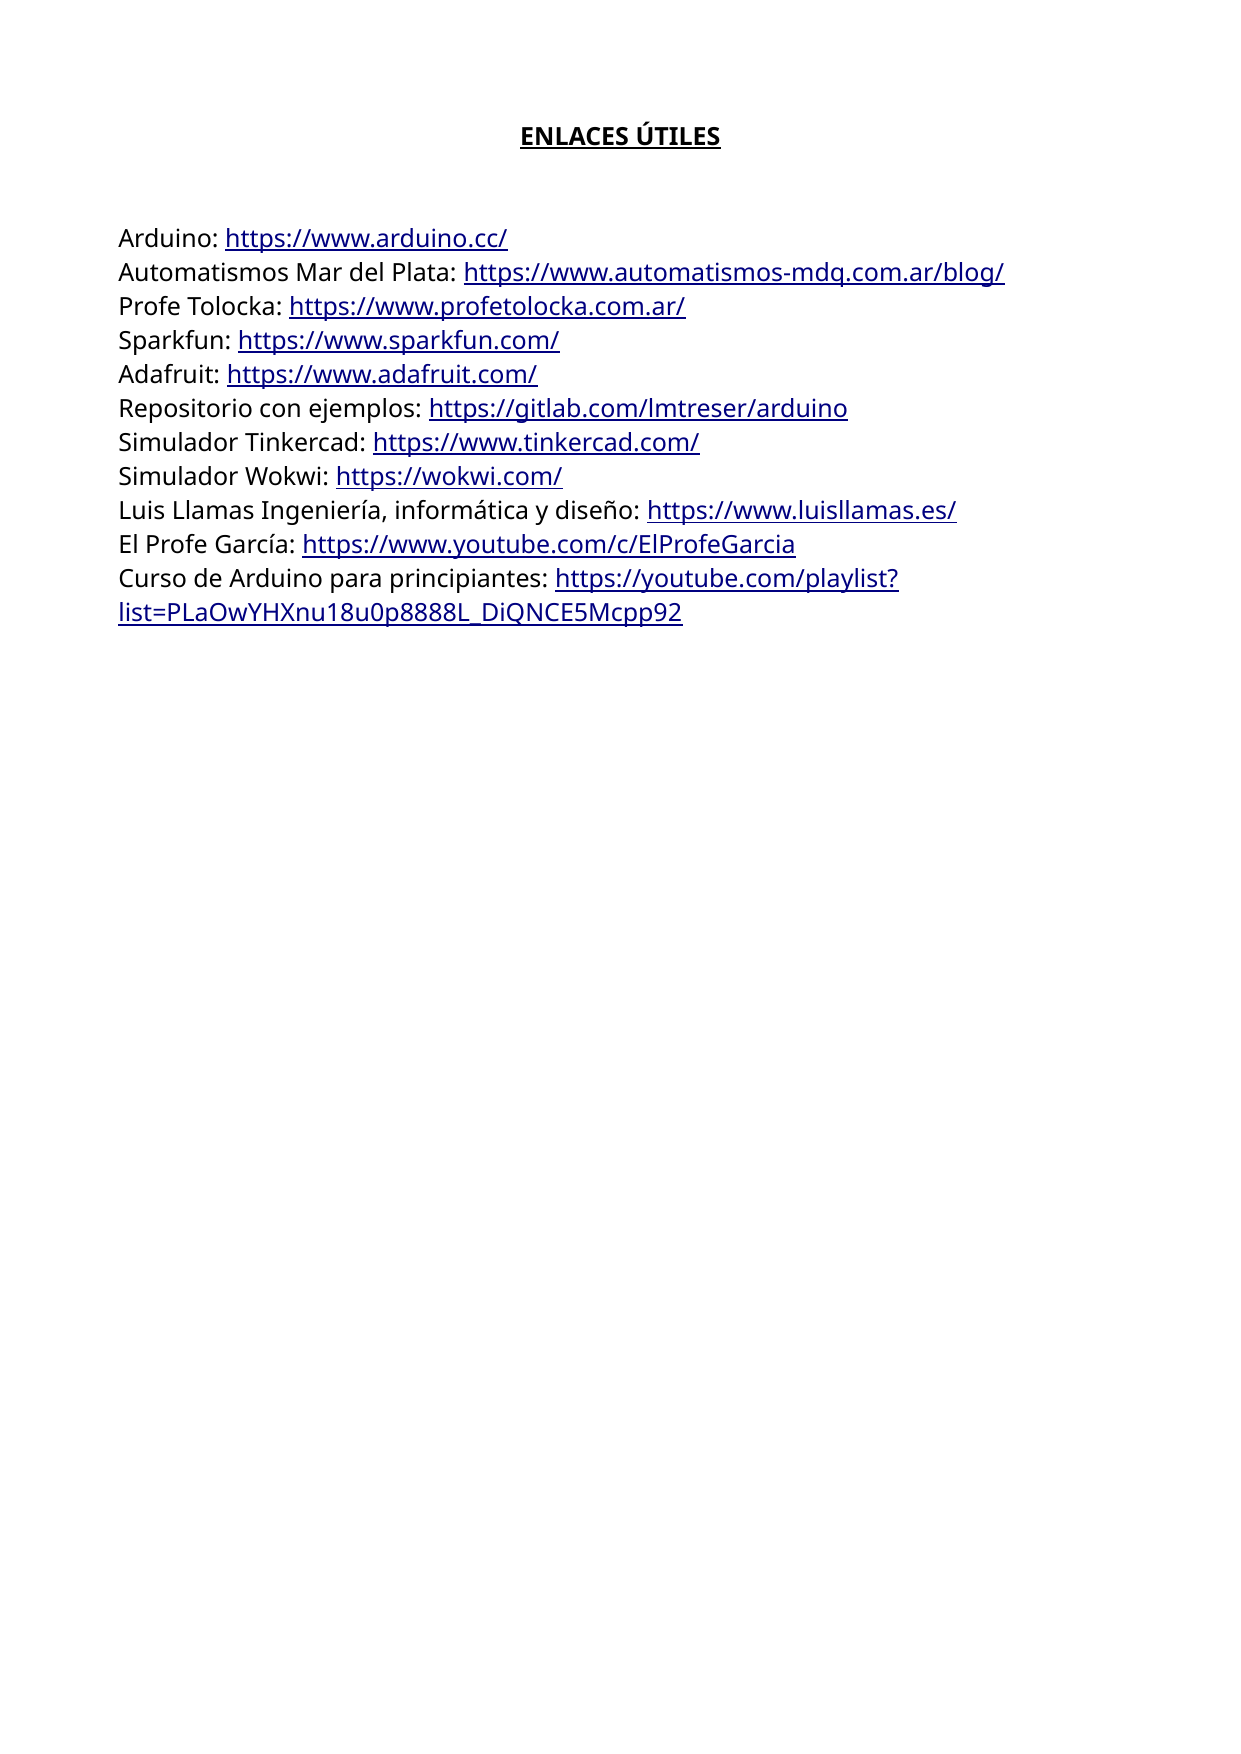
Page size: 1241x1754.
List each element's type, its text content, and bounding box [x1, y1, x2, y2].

text Adafruit: https://www.adafruit.com/ [118, 357, 1122, 391]
text ENLACES ÚTILES [118, 118, 1122, 152]
text Luis Llamas Ingeniería, informática y diseño: https://www.luisllamas.es/ [118, 493, 1122, 527]
text Simulador Tinkercad: https://www.tinkercad.com/ [118, 425, 1122, 459]
text Repositorio con ejemplos: https://gitlab.com/lmtreser/arduino [118, 391, 1122, 425]
text Arduino: https://www.arduino.cc/ [118, 220, 1122, 254]
text Automatismos Mar del Plata: https://www.automatismos-mdq.com.ar/blog/ [118, 254, 1122, 288]
text El Profe García: https://www.youtube.com/c/ElProfeGarcia [118, 527, 1122, 561]
text Sparkfun: https://www.sparkfun.com/ [118, 322, 1122, 357]
text Curso de Arduino para principiantes: https://youtube.com/playlist?list=PLaOwYHXnu18u0p8888L_DiQNCE5Mcpp92 [118, 561, 1122, 629]
text Simulador Wokwi: https://wokwi.com/ [118, 459, 1122, 493]
text Profe Tolocka: https://www.profetolocka.com.ar/ [118, 288, 1122, 322]
